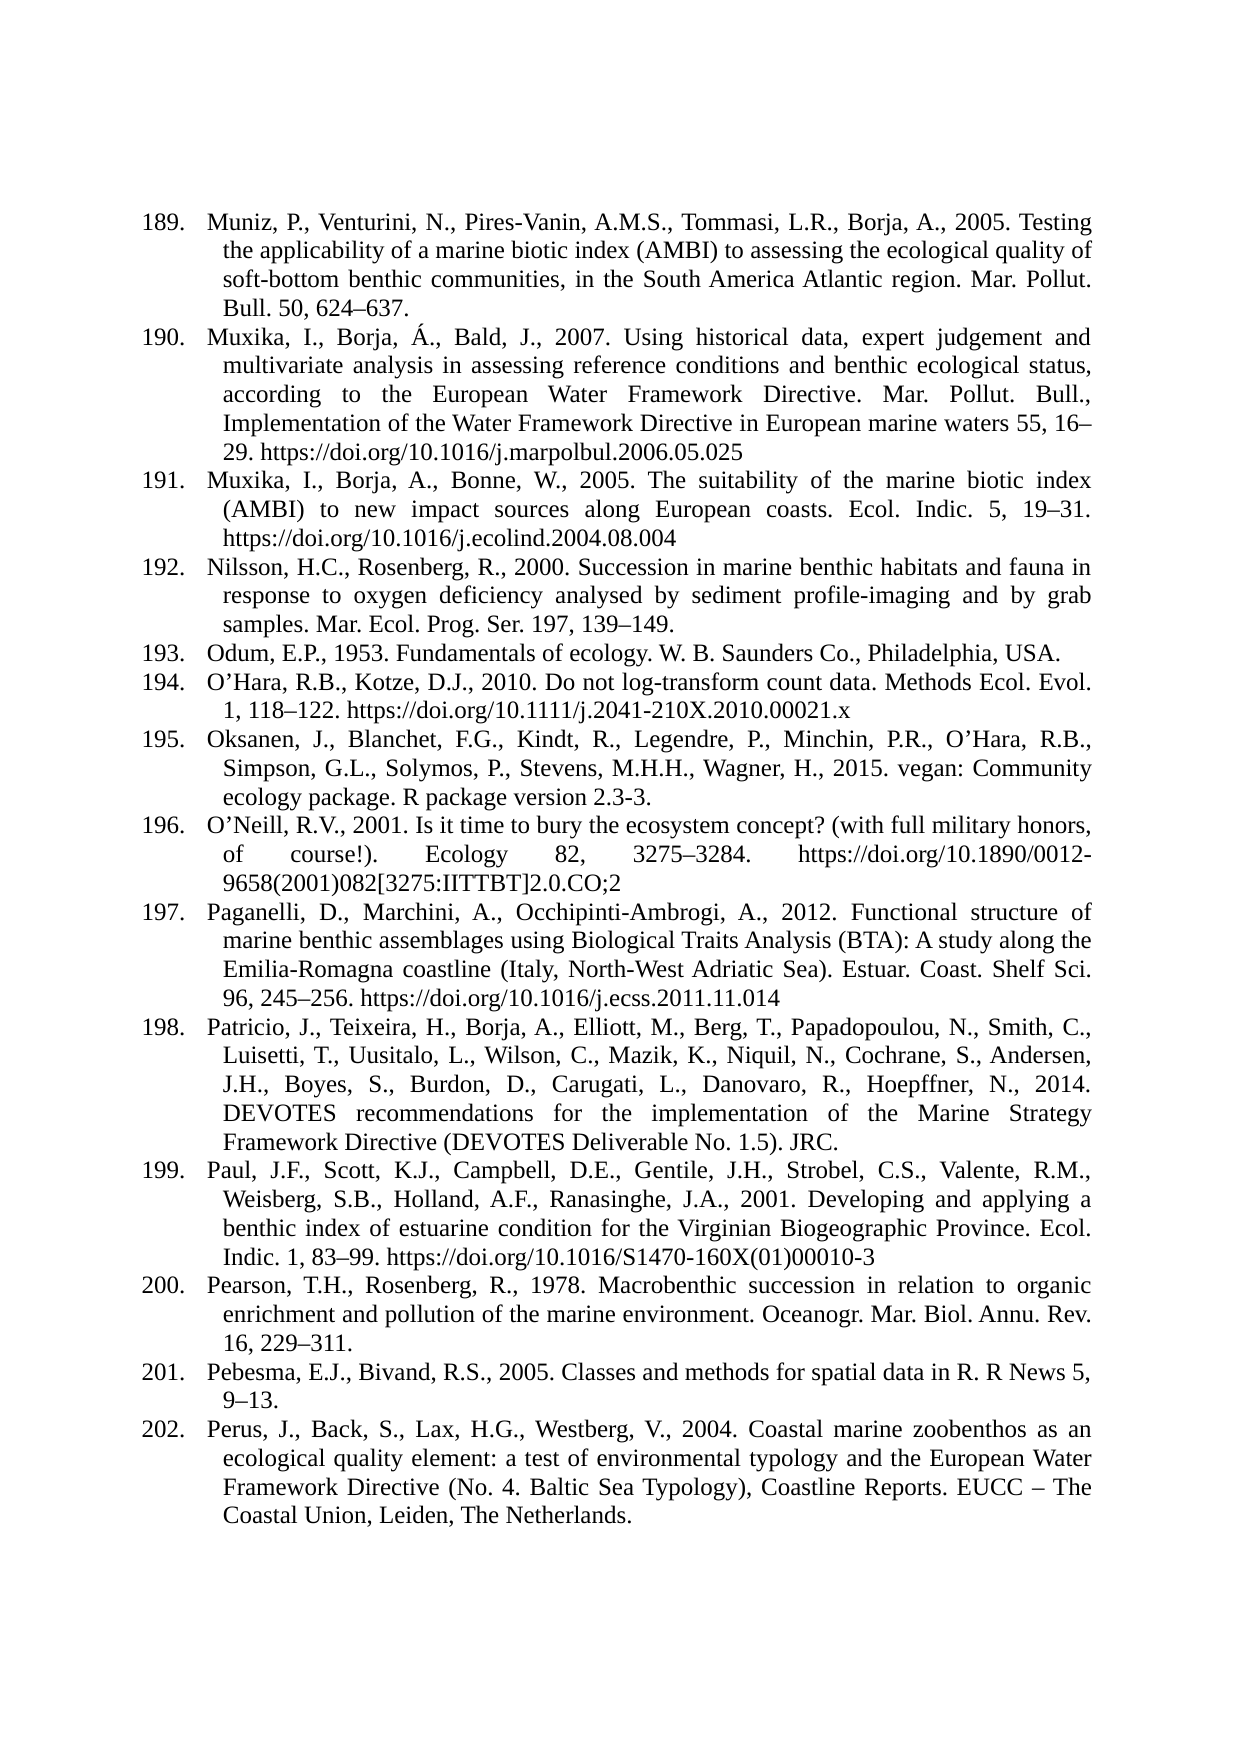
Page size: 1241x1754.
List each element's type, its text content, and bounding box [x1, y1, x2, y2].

list O’Hara, R.B., Kotze, D.J., 2010. Do not log-transform count data. Methods Ecol. Evol. 1, 118–122. https://doi.org/10.1111/j.2041-210X.2010.00021.x [185, 667, 1093, 724]
list Perus, J., Back, S., Lax, H.G., Westberg, V., 2004. Coastal marine zoobenthos as an ecological quality element: a test of environmental typology and the European Water Framework Directive (No. 4. Baltic Sea Typology), Coastline Reports. EUCC – The Coastal Union, Leiden, The Netherlands. [185, 1414, 1093, 1529]
list Oksanen, J., Blanchet, F.G., Kindt, R., Legendre, P., Minchin, P.R., O’Hara, R.B., Simpson, G.L., Solymos, P., Stevens, M.H.H., Wagner, H., 2015. vegan: Community ecology package. R package version 2.3-3. [185, 724, 1093, 810]
list Muniz, P., Venturini, N., Pires-Vanin, A.M.S., Tommasi, L.R., Borja, A., 2005. Testing the applicability of a marine biotic index (AMBI) to assessing the ecological quality of soft-bottom benthic communities, in the South America Atlantic region. Mar. Pollut. Bull. 50, 624–637. [185, 207, 1093, 322]
list Pearson, T.H., Rosenberg, R., 1978. Macrobenthic succession in relation to organic enrichment and pollution of the marine environment. Oceanogr. Mar. Biol. Annu. Rev. 16, 229–311. [185, 1270, 1093, 1357]
list Patricio, J., Teixeira, H., Borja, A., Elliott, M., Berg, T., Papadopoulou, N., Smith, C., Luisetti, T., Uusitalo, L., Wilson, C., Mazik, K., Niquil, N., Cochrane, S., Andersen, J.H., Boyes, S., Burdon, D., Carugati, L., Danovaro, R., Hoepffner, N., 2014. DEVOTES recommendations for the implementation of the Marine Strategy Framework Directive (DEVOTES Deliverable No. 1.5). JRC. [185, 1012, 1093, 1155]
list Muxika, I., Borja, A., Bonne, W., 2005. The suitability of the marine biotic index (AMBI) to new impact sources along European coasts. Ecol. Indic. 5, 19–31. https://doi.org/10.1016/j.ecolind.2004.08.004 [185, 465, 1093, 552]
list Odum, E.P., 1953. Fundamentals of ecology. W. B. Saunders Co., Philadelphia, USA. [185, 638, 1093, 667]
list O’Neill, R.V., 2001. Is it time to bury the ecosystem concept? (with full military honors, of course!). Ecology 82, 3275–3284. https://doi.org/10.1890/0012-9658(2001)082[3275:IITTBT]2.0.CO;2 [185, 810, 1093, 897]
list Paganelli, D., Marchini, A., Occhipinti-Ambrogi, A., 2012. Functional structure of marine benthic assemblages using Biological Traits Analysis (BTA): A study along the Emilia-Romagna coastline (Italy, North-West Adriatic Sea). Estuar. Coast. Shelf Sci. 96, 245–256. https://doi.org/10.1016/j.ecss.2011.11.014 [185, 897, 1093, 1012]
list Pebesma, E.J., Bivand, R.S., 2005. Classes and methods for spatial data in R. R News 5, 9–13. [185, 1357, 1093, 1414]
list Paul, J.F., Scott, K.J., Campbell, D.E., Gentile, J.H., Strobel, C.S., Valente, R.M., Weisberg, S.B., Holland, A.F., Ranasinghe, J.A., 2001. Developing and applying a benthic index of estuarine condition for the Virginian Biogeographic Province. Ecol. Indic. 1, 83–99. https://doi.org/10.1016/S1470-160X(01)00010-3 [185, 1155, 1093, 1270]
list Nilsson, H.C., Rosenberg, R., 2000. Succession in marine benthic habitats and fauna in response to oxygen deficiency analysed by sediment profile-imaging and by grab samples. Mar. Ecol. Prog. Ser. 197, 139–149. [185, 552, 1093, 638]
list Muxika, I., Borja, Á., Bald, J., 2007. Using historical data, expert judgement and multivariate analysis in assessing reference conditions and benthic ecological status, according to the European Water Framework Directive. Mar. Pollut. Bull., Implementation of the Water Framework Directive in European marine waters 55, 16–29. https://doi.org/10.1016/j.marpolbul.2006.05.025 [185, 322, 1093, 465]
